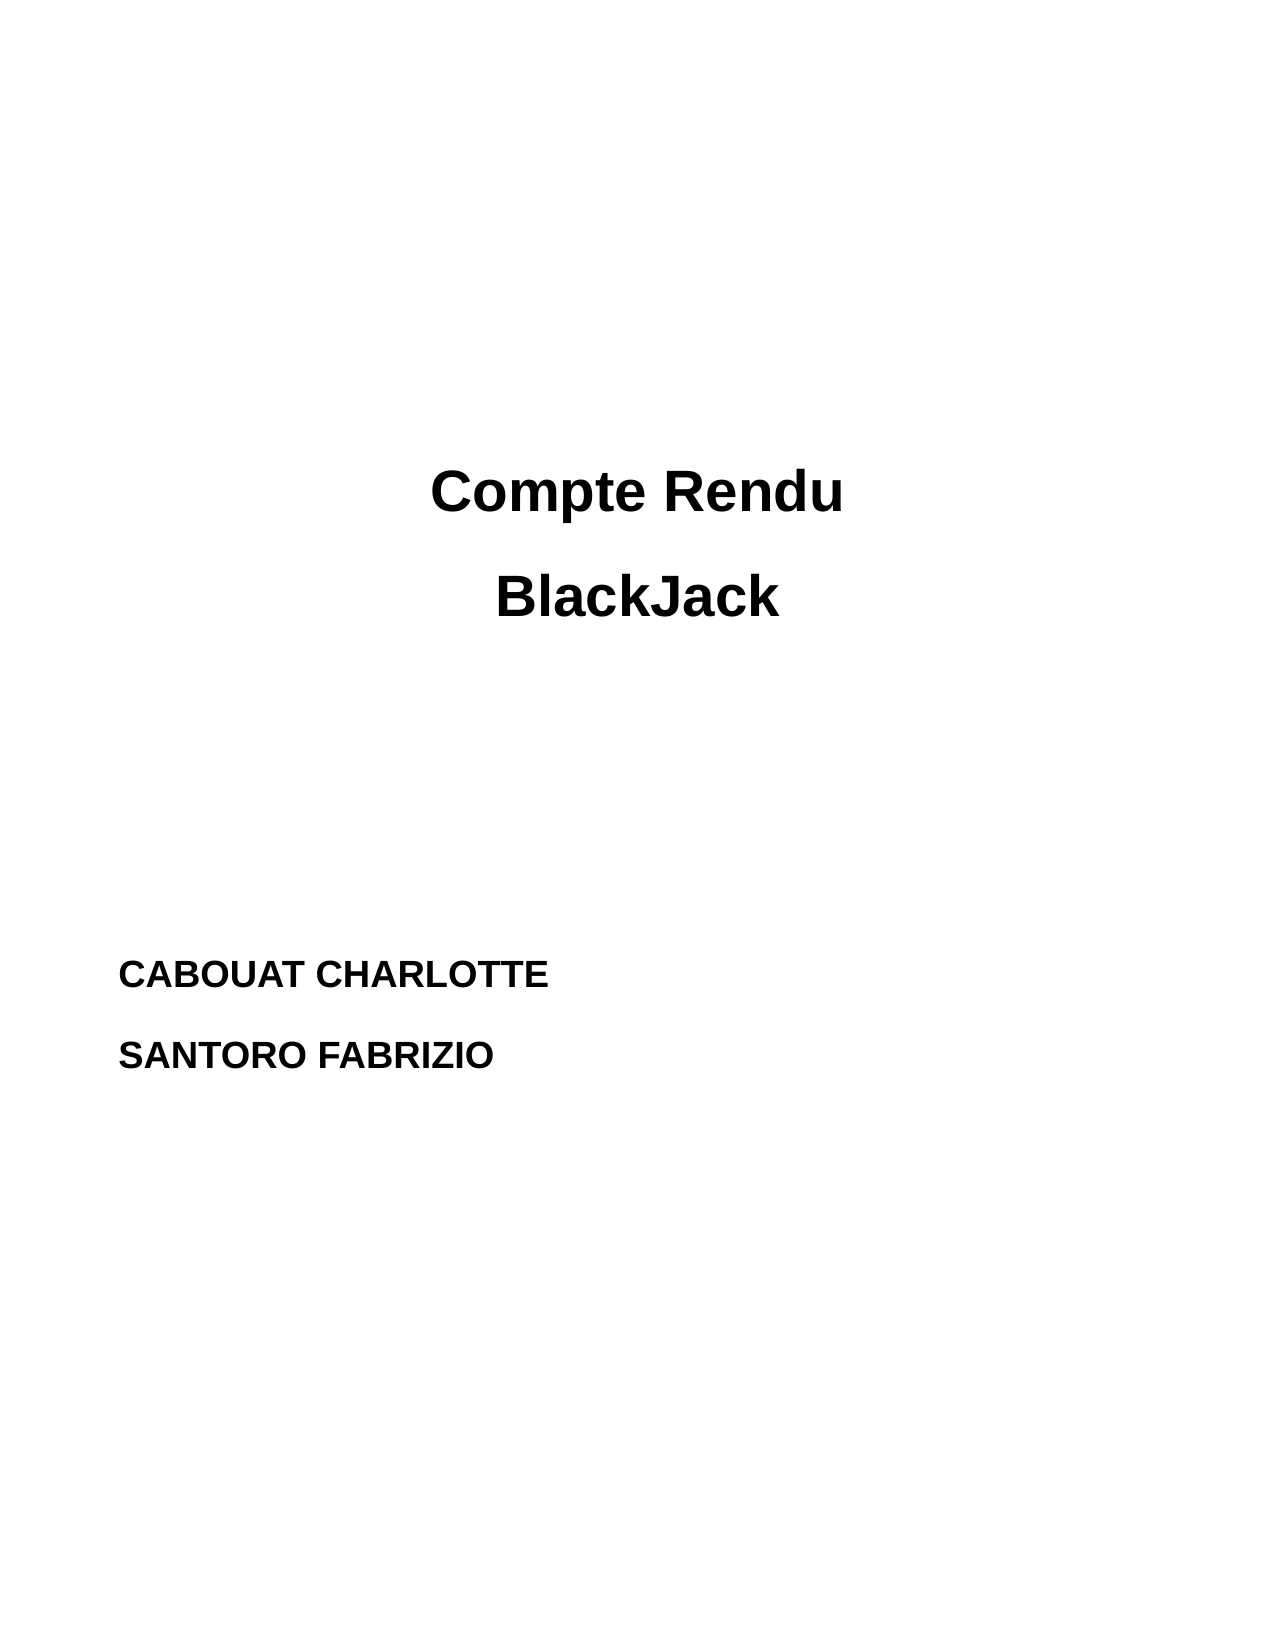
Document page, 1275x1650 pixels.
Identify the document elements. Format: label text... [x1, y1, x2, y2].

title Compte Rendu [118, 457, 1157, 524]
title BlackJack [118, 561, 1157, 628]
subtitle CABOUAT CHARLOTTE [118, 952, 1157, 995]
subtitle SANTORO FABRIZIO [118, 1033, 1157, 1076]
